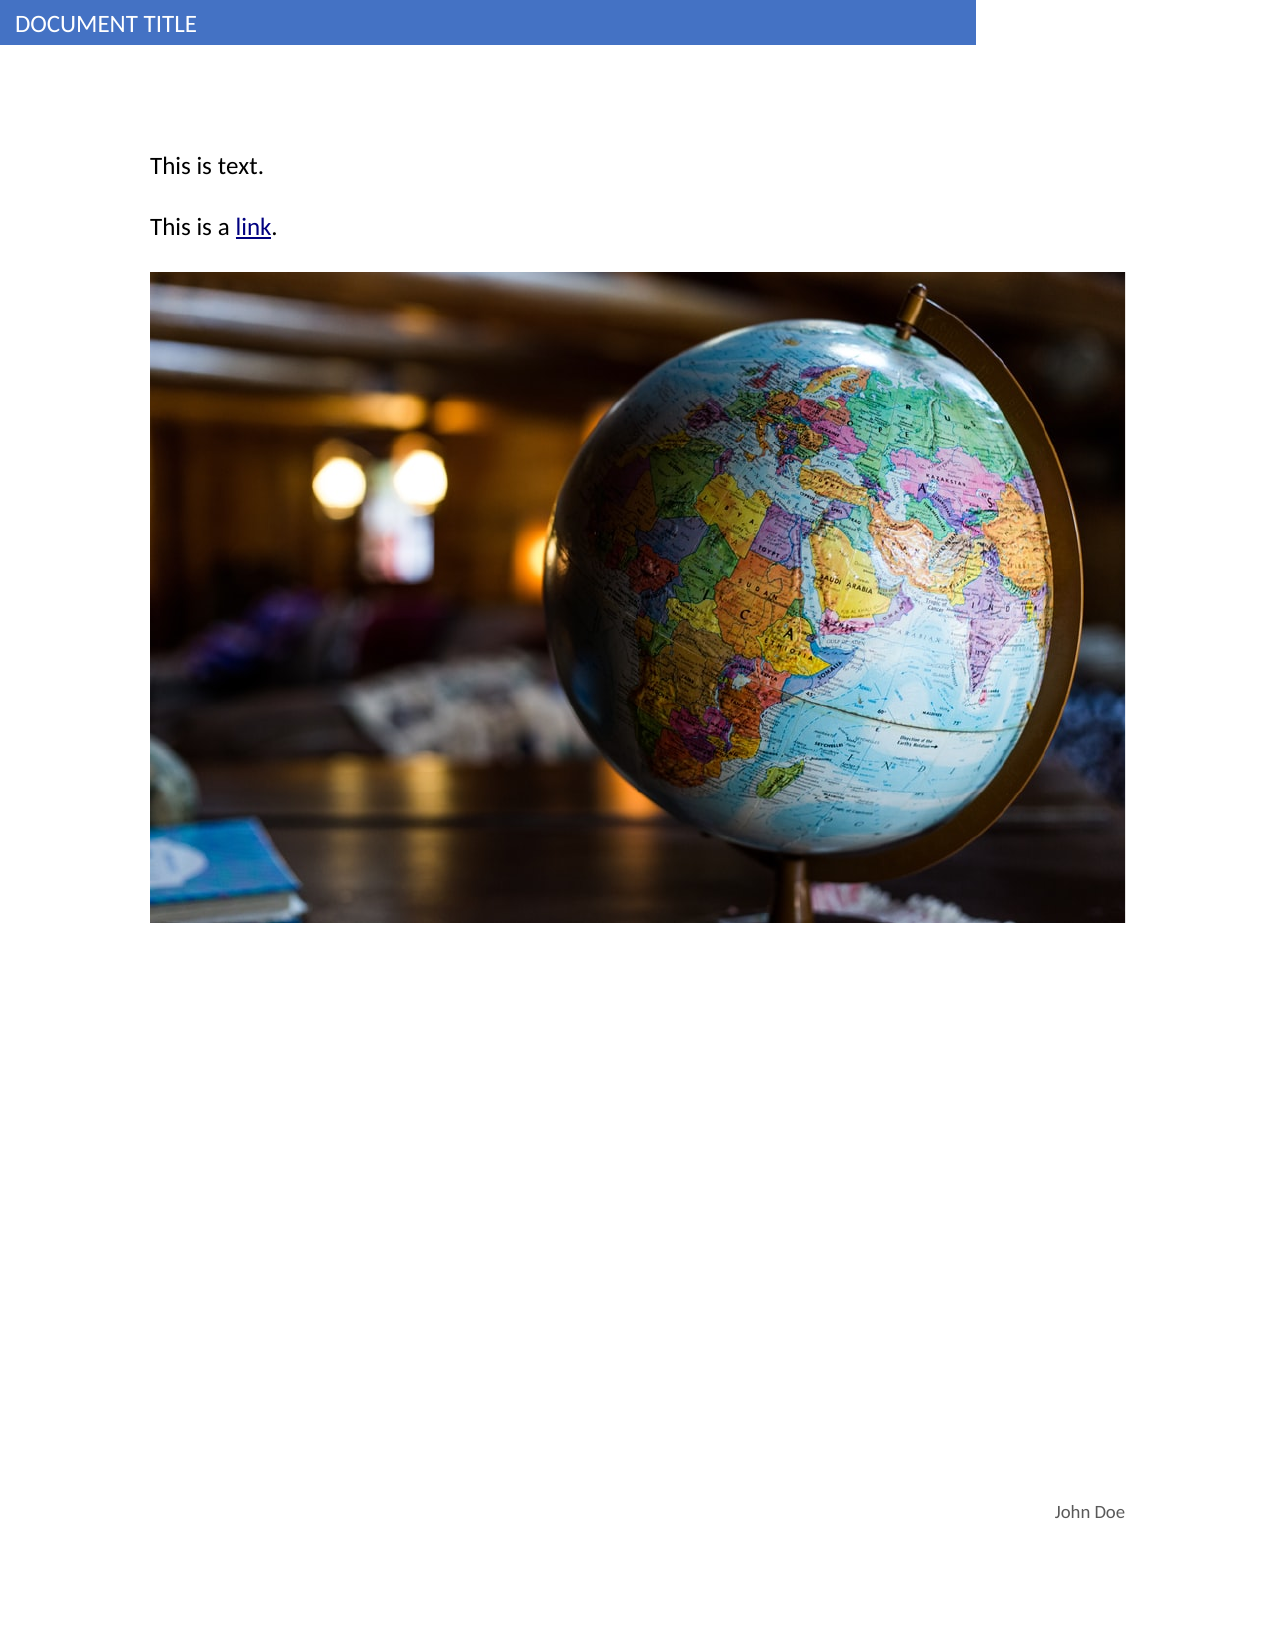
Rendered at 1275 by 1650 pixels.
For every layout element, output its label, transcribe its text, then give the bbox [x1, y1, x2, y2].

text This is text. [150, 150, 1125, 181]
text This is a link. [150, 211, 1125, 242]
